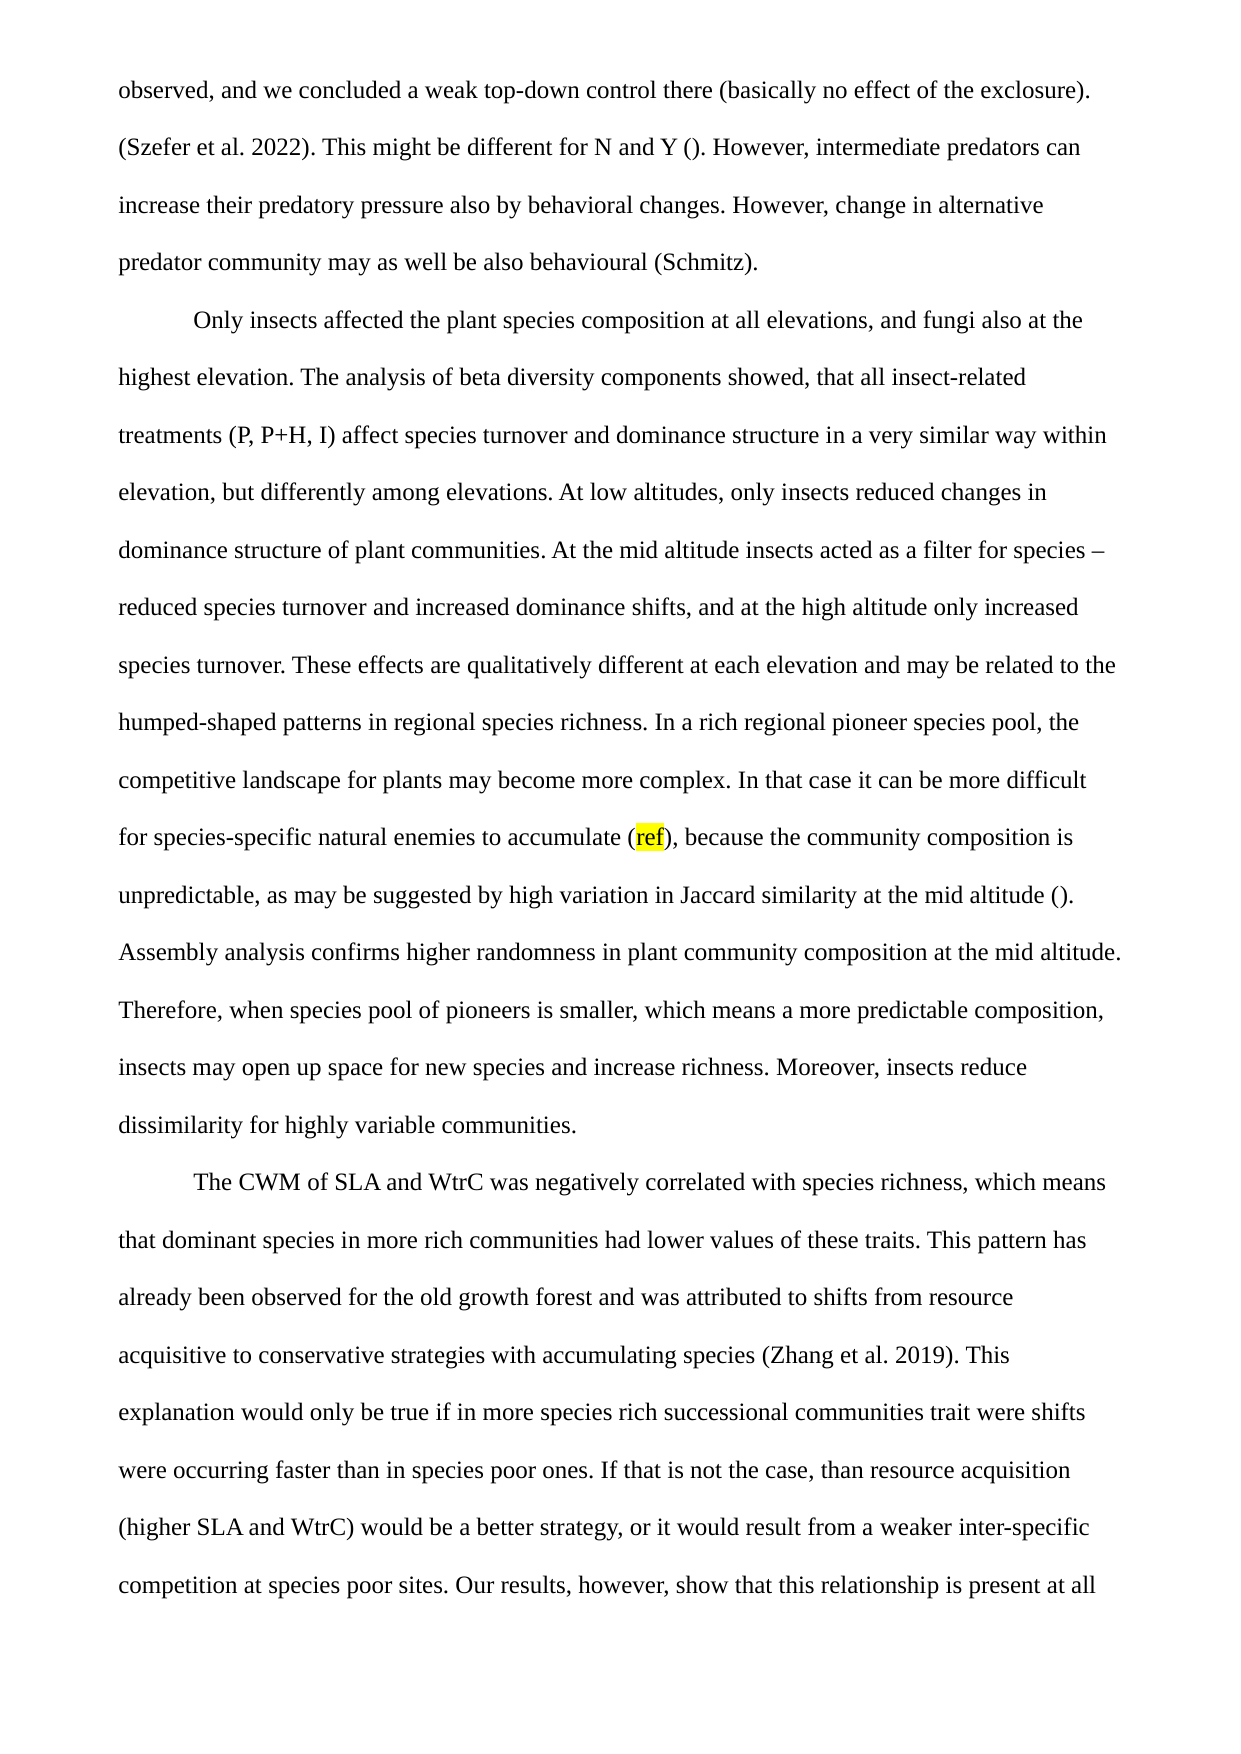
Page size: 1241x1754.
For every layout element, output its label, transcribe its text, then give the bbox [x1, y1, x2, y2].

text Only insects affected the plant species composition at all elevations, and fungi also at the highest elevation. The analysis of beta diversity components showed, that all insect-related treatments (P, P+H, I) affect species turnover and dominance structure in a very similar way within elevation, but differently among elevations. At low altitudes, only insects reduced changes in dominance structure of plant communities. At the mid altitude insects acted as a filter for species – reduced species turnover and increased dominance shifts, and at the high altitude only increased species turnover. These effects are qualitatively different at each elevation and may be related to the humped-shaped patterns in regional species richness. In a rich regional pioneer species pool, the competitive landscape for plants may become more complex. In that case it can be more difficult for species-specific natural enemies to accumulate (ref), because the community composition is unpredictable, as may be suggested by high variation in Jaccard similarity at the mid altitude (). Assembly analysis confirms higher randomness in plant community composition at the mid altitude. Therefore, when species pool of pioneers is smaller, which means a more predictable composition, insects may open up space for new species and increase richness. Moreover, insects reduce dissimilarity for highly variable communities. [118, 305, 1122, 1139]
text observed, and we concluded a weak top-down control there (basically no effect of the exclosure). (Szefer et al. 2022). This might be different for N and Y (). However, intermediate predators can increase their predatory pressure also by behavioral changes. However, change in alternative predator community may as well be also behavioural (Schmitz). [118, 75, 1122, 276]
text The CWM of SLA and WtrC was negatively correlated with species richness, which means that dominant species in more rich communities had lower values of these traits. This pattern has already been observed for the old growth forest and was attributed to shifts from resource acquisitive to conservative strategies with accumulating species (Zhang et al. 2019). This explanation would only be true if in more species rich successional communities trait were shifts were occurring faster than in species poor ones. If that is not the case, than resource acquisition (higher SLA and WtrC) would be a better strategy, or it would result from a weaker inter-specific competition at species poor sites. Our results, however, show that this relationship is present at all [118, 1167, 1122, 1599]
